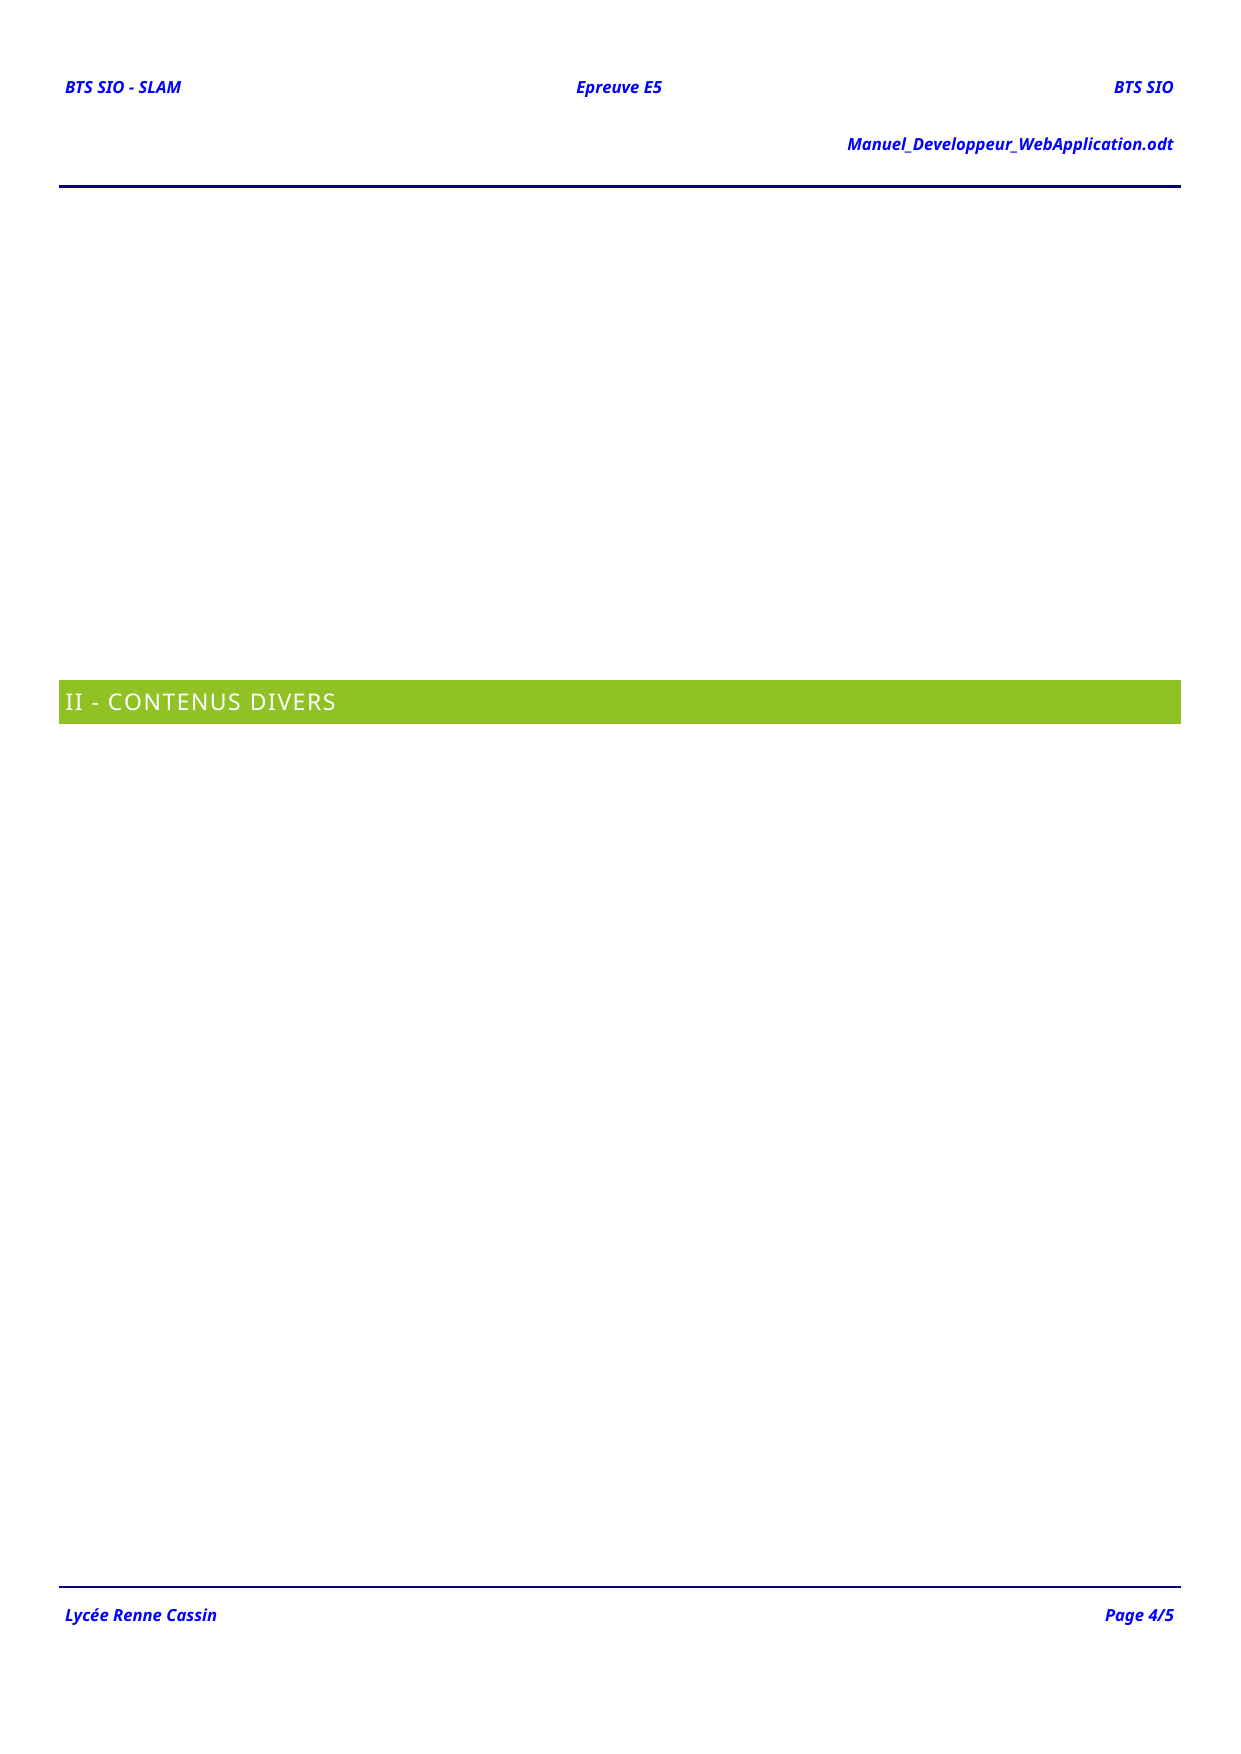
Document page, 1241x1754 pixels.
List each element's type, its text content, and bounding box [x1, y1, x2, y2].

subtitle II - Contenus divers [65, 686, 1175, 717]
